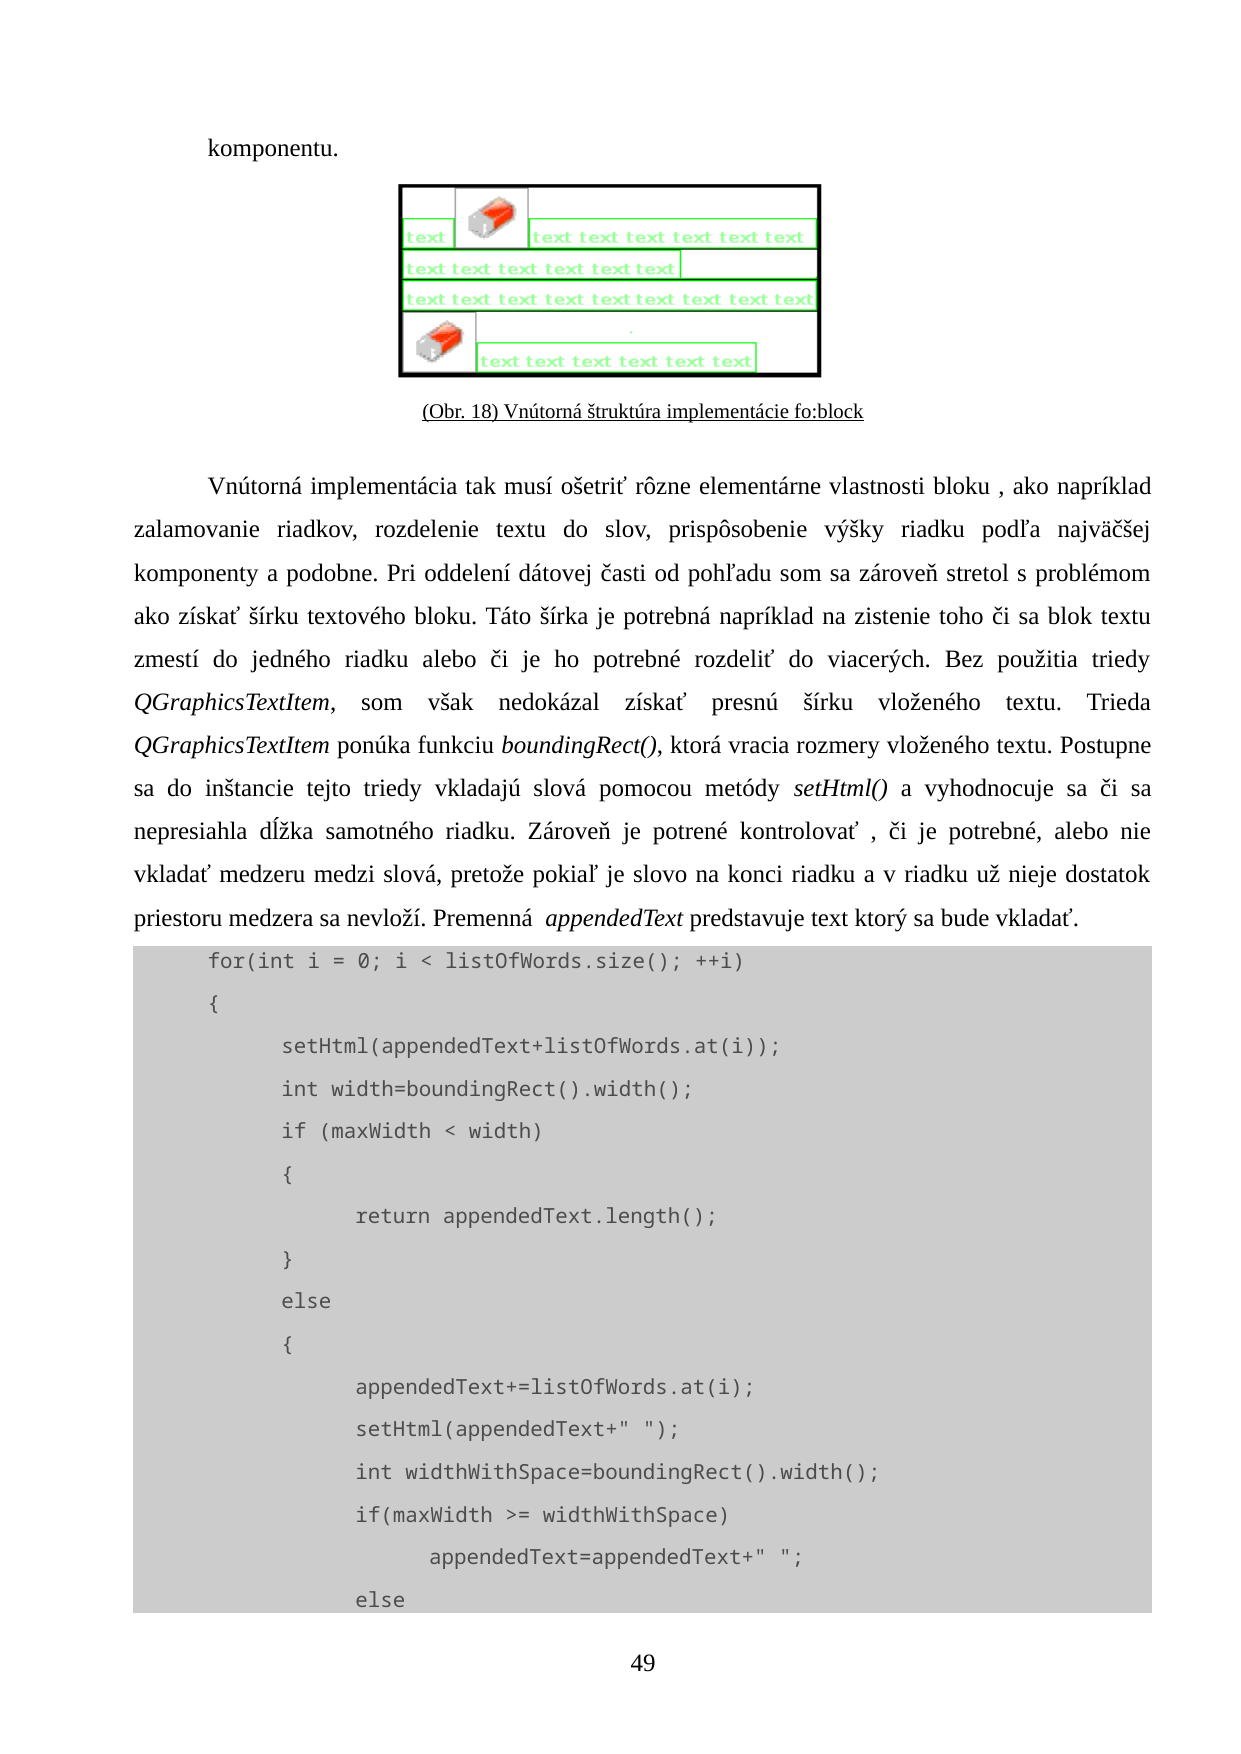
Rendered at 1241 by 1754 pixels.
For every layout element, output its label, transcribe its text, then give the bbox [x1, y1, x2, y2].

text else [133, 1585, 1152, 1613]
text appendedText+=listOfWords.at(i); [133, 1372, 1152, 1400]
picture [393, 176, 830, 388]
text if (maxWidth < width) [133, 1116, 1152, 1145]
text appendedText=appendedText+" "; [133, 1542, 1152, 1571]
text { [133, 1329, 1152, 1358]
text int widthWithSpace=boundingRect().width(); [133, 1457, 1152, 1486]
text Vnútorná implementácia tak musí ošetriť rôzne elementárne vlastnosti bloku , ako napríklad zalamovanie riadkov, rozdelenie textu do slov, prispôsobenie výšky riadku podľa najväčšej komponenty a podobne. Pri oddelení dátovej časti od pohľadu som sa zároveň stretol s problémom ako získať šírku textového bloku. Táto šírka je potrebná napríklad na zistenie toho či sa blok textu zmestí do jedného riadku alebo či je ho potrebné rozdeliť do viacerých. Bez použitia triedy QGraphicsTextItem, som však nedokázal získať presnú šírku vloženého textu. Trieda QGraphicsTextItem ponúka funkciu boundingRect(), ktorá vracia rozmery vloženého textu. Postupne sa do inštancie tejto triedy vkladajú slová pomocou metódy setHtml() a vyhodnocuje sa či sa nepresiahla dĺžka samotného riadku. Zároveň je potrené kontrolovať , či je potrebné, alebo nie vkladať medzeru medzi slová, pretože pokiaľ je slovo na konci riadku a v riadku už nieje dostatok priestoru medzera sa nevloží. Premenná appendedText predstavuje text ktorý sa bude vkladať. [133, 471, 1152, 931]
text setHtml(appendedText+" "); [133, 1414, 1152, 1443]
text else [133, 1287, 1152, 1315]
list komponentu. [170, 133, 1152, 162]
text } [133, 1244, 1152, 1272]
text for(int i = 0; i < listOfWords.size(); ++i) [133, 946, 1152, 974]
text int width=boundingRect().width(); [133, 1074, 1152, 1102]
text { [133, 1159, 1152, 1187]
text if(maxWidth >= widthWithSpace) [133, 1500, 1152, 1528]
text (Obr. 18) Vnútorná štruktúra implementácie fo:block [133, 177, 1152, 423]
text setHtml(appendedText+listOfWords.at(i)); [133, 1031, 1152, 1059]
text { [133, 988, 1152, 1017]
text return appendedText.length(); [133, 1201, 1152, 1230]
